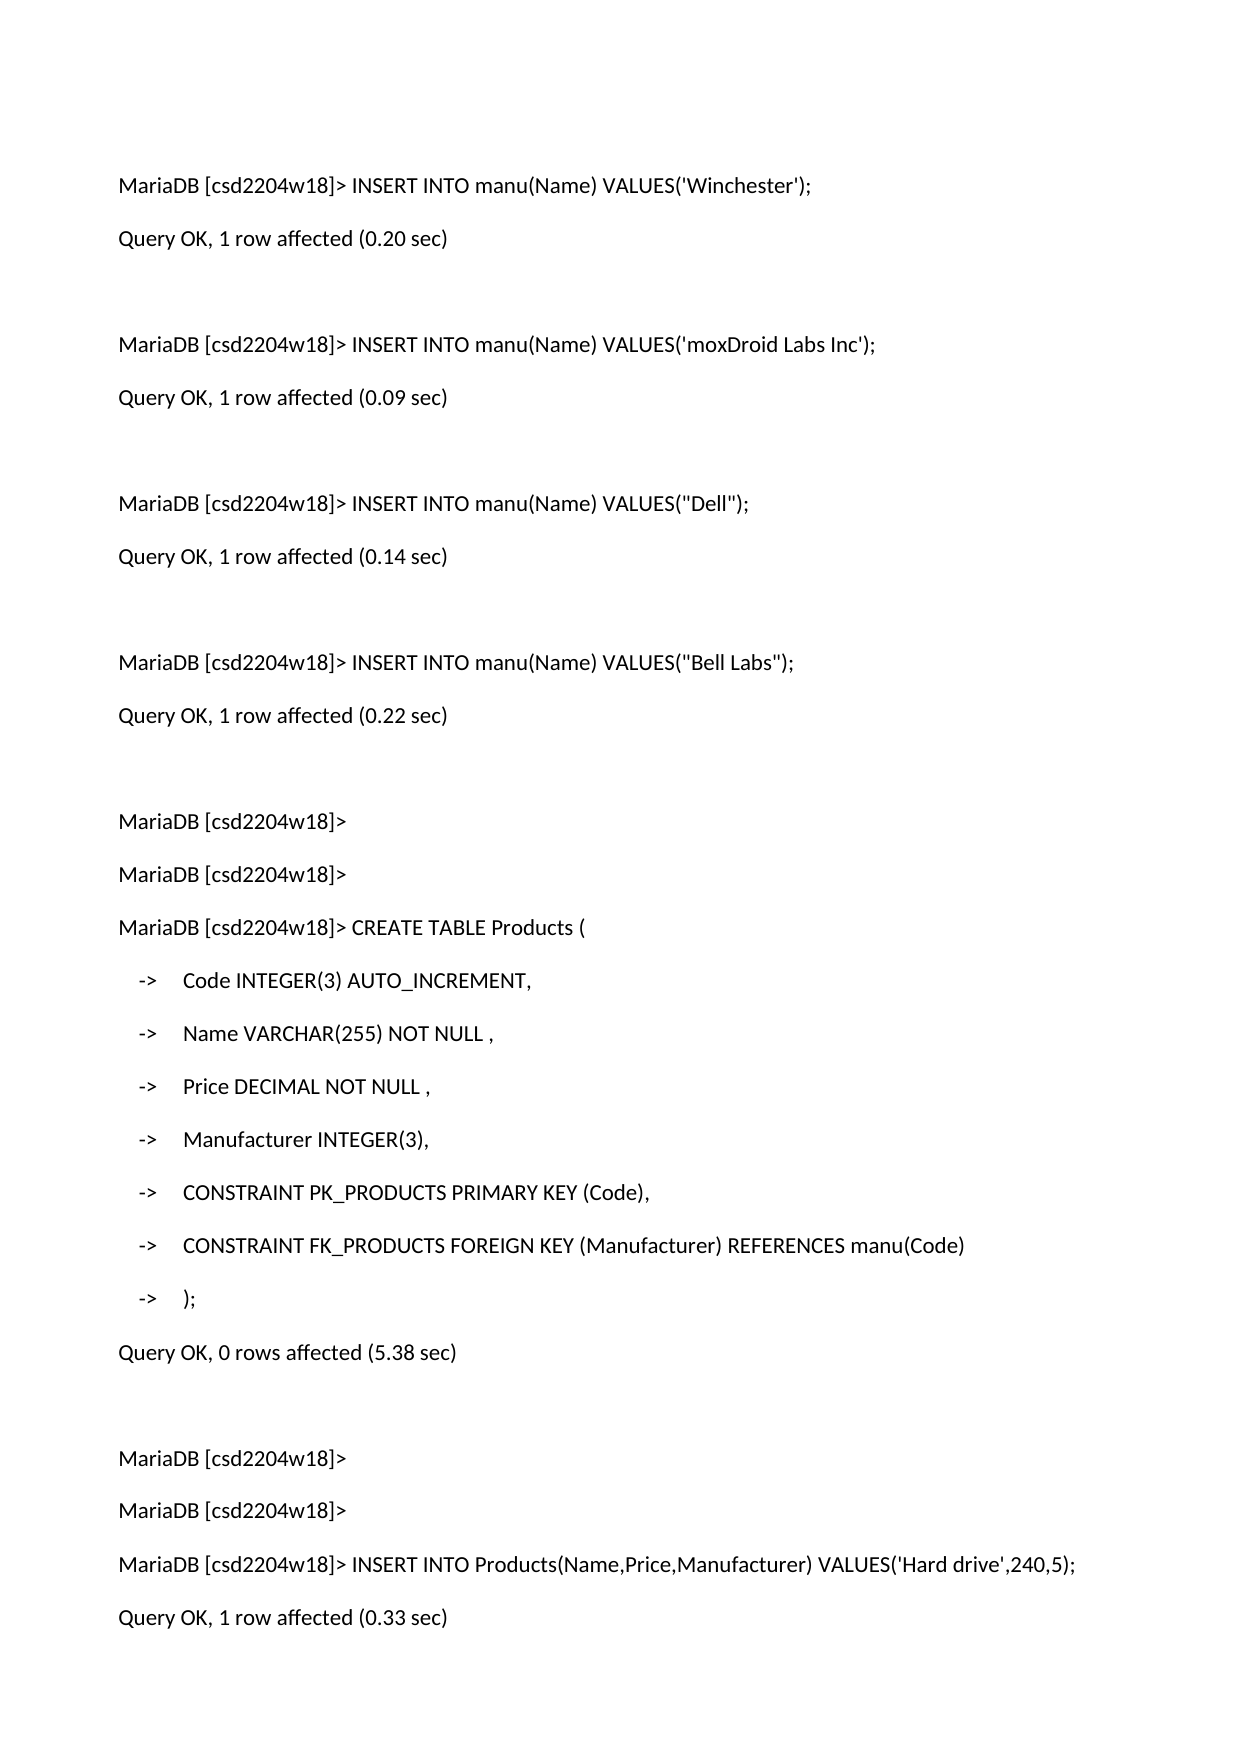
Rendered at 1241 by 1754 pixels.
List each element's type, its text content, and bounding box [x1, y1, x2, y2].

text MariaDB [csd2204w18]> [118, 1497, 1122, 1525]
text Query OK, 1 row affected (0.14 sec) [118, 542, 1122, 570]
text -> Code INTEGER(3) AUTO_INCREMENT, [118, 966, 1122, 994]
text MariaDB [csd2204w18]> INSERT INTO manu(Name) VALUES("Dell"); [118, 489, 1122, 517]
text -> Manufacturer INTEGER(3), [118, 1126, 1122, 1153]
text MariaDB [csd2204w18]> INSERT INTO Products(Name,Price,Manufacturer) VALUES('Hard drive',240,5); [118, 1550, 1122, 1578]
text MariaDB [csd2204w18]> INSERT INTO manu(Name) VALUES("Bell Labs"); [118, 648, 1122, 676]
text -> Price DECIMAL NOT NULL , [118, 1072, 1122, 1101]
text Query OK, 1 row affected (0.33 sec) [118, 1603, 1122, 1631]
text MariaDB [csd2204w18]> [118, 860, 1122, 888]
text Query OK, 1 row affected (0.09 sec) [118, 383, 1122, 411]
text Query OK, 1 row affected (0.20 sec) [118, 224, 1122, 252]
text MariaDB [csd2204w18]> [118, 807, 1122, 835]
text -> Name VARCHAR(255) NOT NULL , [118, 1019, 1122, 1047]
text MariaDB [csd2204w18]> INSERT INTO manu(Name) VALUES('Winchester'); [118, 171, 1122, 199]
text Query OK, 0 rows affected (5.38 sec) [118, 1338, 1122, 1366]
text Query OK, 1 row affected (0.22 sec) [118, 701, 1122, 729]
text MariaDB [csd2204w18]> [118, 1444, 1122, 1472]
text MariaDB [csd2204w18]> INSERT INTO manu(Name) VALUES('moxDroid Labs Inc'); [118, 330, 1122, 358]
text -> ); [118, 1284, 1122, 1313]
text -> CONSTRAINT FK_PRODUCTS FOREIGN KEY (Manufacturer) REFERENCES manu(Code) [118, 1232, 1122, 1259]
text MariaDB [csd2204w18]> CREATE TABLE Products ( [118, 913, 1122, 941]
text -> CONSTRAINT PK_PRODUCTS PRIMARY KEY (Code), [118, 1178, 1122, 1207]
